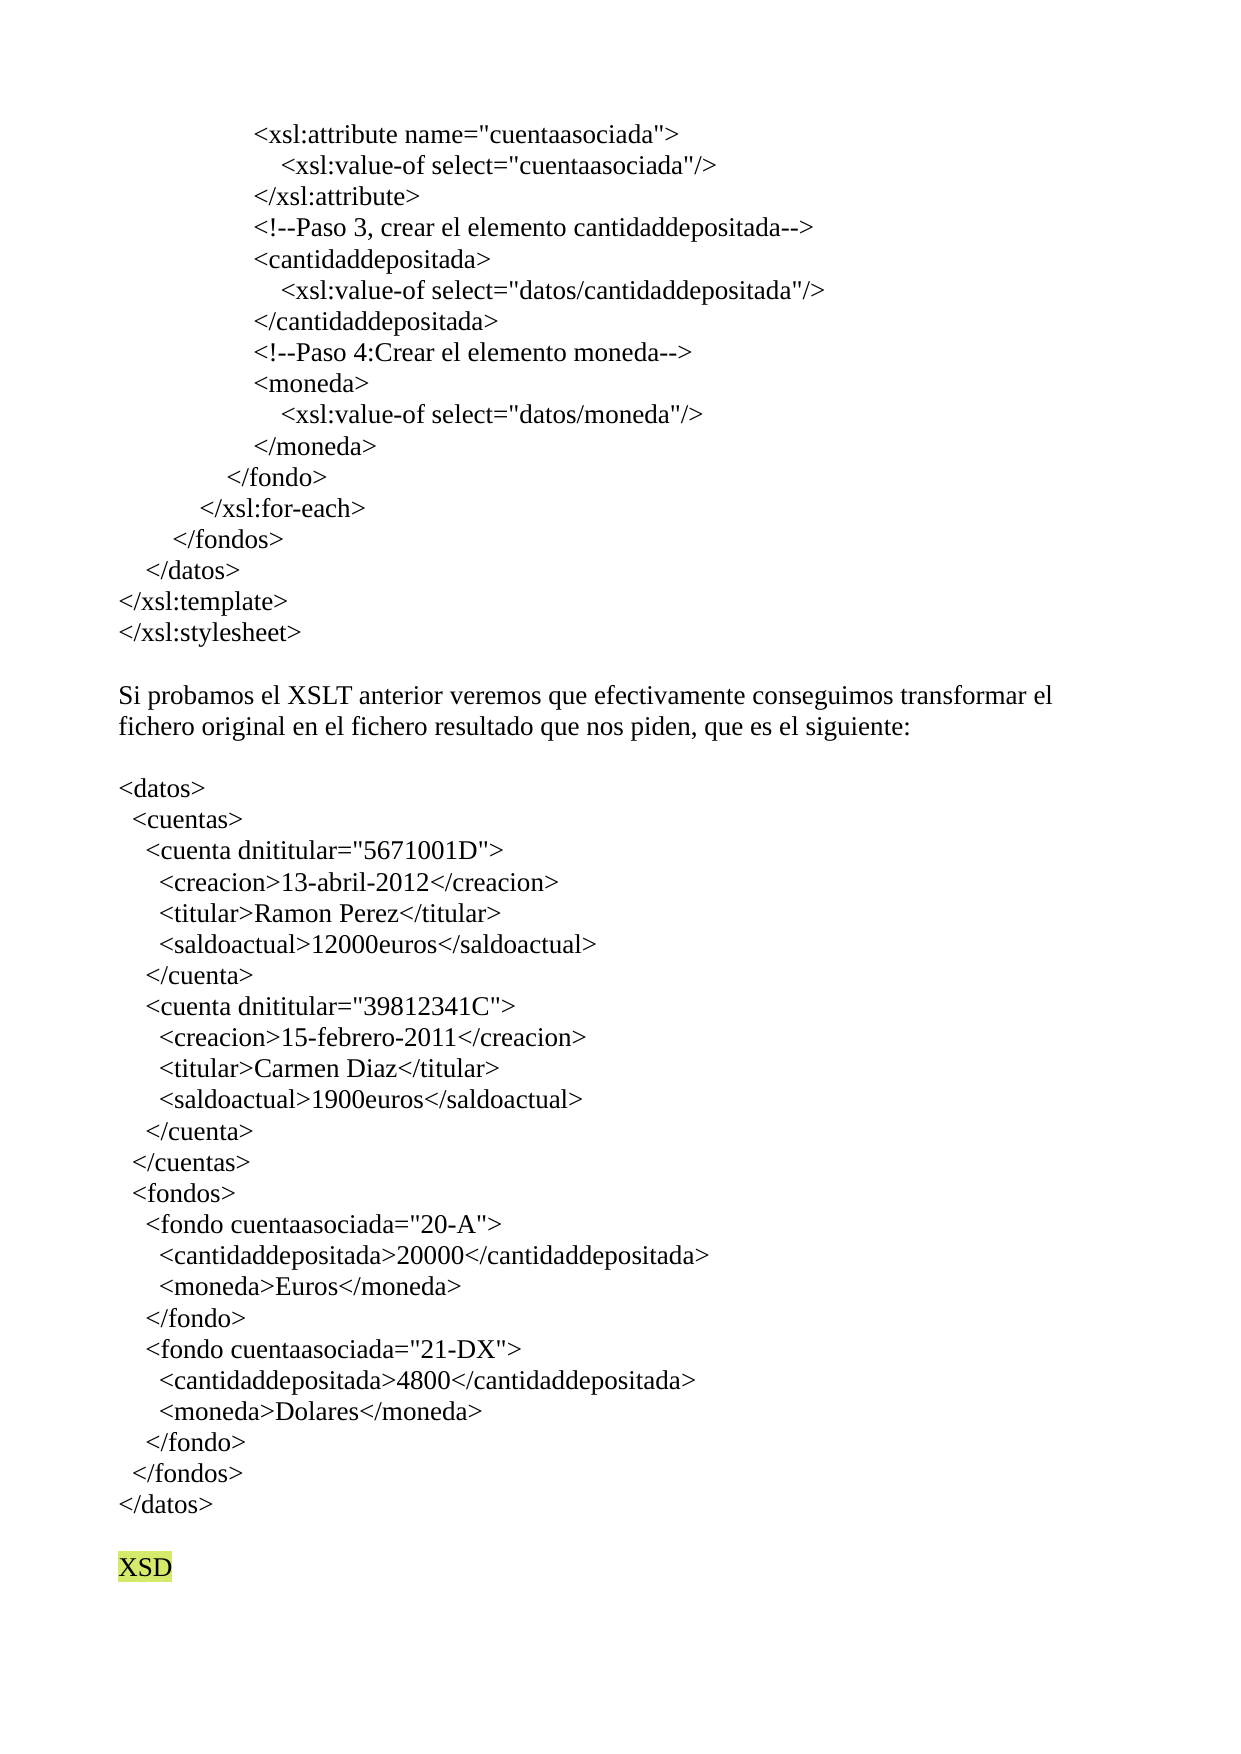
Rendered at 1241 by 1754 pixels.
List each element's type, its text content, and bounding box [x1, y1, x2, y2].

text <saldoactual>1900euros</saldoactual> [118, 1084, 1122, 1115]
text Si probamos el XSLT anterior veremos que efectivamente conseguimos transformar el fichero original en el fichero resultado que nos piden, que es el siguiente: [118, 679, 1122, 741]
text </fondo> [118, 1426, 1122, 1457]
text <fondo cuentaasociada="21-DX"> [118, 1333, 1122, 1364]
text </xsl:for-each> [118, 492, 1122, 523]
text <xsl:value-of select="datos/cantidaddepositada"/> [118, 274, 1122, 305]
text </datos> [118, 1488, 1122, 1520]
text <saldoactual>12000euros</saldoactual> [118, 928, 1122, 959]
text </fondos> [118, 523, 1122, 554]
text <titular>Carmen Diaz</titular> [118, 1052, 1122, 1084]
text <moneda>Euros</moneda> [118, 1271, 1122, 1302]
text </xsl:template> [118, 585, 1122, 616]
text </cuenta> [118, 959, 1122, 990]
text </cantidaddepositada> [118, 305, 1122, 336]
text <titular>Ramon Perez</titular> [118, 897, 1122, 928]
text <fondos> [118, 1177, 1122, 1208]
text </datos> [118, 554, 1122, 585]
text <!--Paso 3, crear el elemento cantidaddepositada--> [118, 212, 1122, 243]
text <cantidaddepositada>4800</cantidaddepositada> [118, 1364, 1122, 1395]
text <fondo cuentaasociada="20-A"> [118, 1208, 1122, 1239]
text <moneda> [118, 367, 1122, 398]
text </moneda> [118, 429, 1122, 461]
text <cuentas> [118, 803, 1122, 834]
text <creacion>13-abril-2012</creacion> [118, 866, 1122, 897]
text </xsl:attribute> [118, 180, 1122, 212]
text <cantidaddepositada> [118, 243, 1122, 274]
text </cuentas> [118, 1146, 1122, 1177]
text <cantidaddepositada>20000</cantidaddepositada> [118, 1239, 1122, 1271]
text <moneda>Dolares</moneda> [118, 1395, 1122, 1426]
text <xsl:value-of select="cuentaasociada"/> [118, 149, 1122, 180]
text <creacion>15-febrero-2011</creacion> [118, 1021, 1122, 1052]
text </fondo> [118, 1302, 1122, 1333]
text </fondo> [118, 461, 1122, 492]
text <xsl:attribute name="cuentaasociada"> [118, 118, 1122, 149]
text <!--Paso 4:Crear el elemento moneda--> [118, 336, 1122, 367]
text <cuenta dnititular="5671001D"> [118, 834, 1122, 866]
text <xsl:value-of select="datos/moneda"/> [118, 398, 1122, 429]
text XSD [118, 1551, 1122, 1582]
text </cuenta> [118, 1115, 1122, 1146]
text <datos> [118, 772, 1122, 803]
text </fondos> [118, 1457, 1122, 1488]
text <cuenta dnititular="39812341C"> [118, 990, 1122, 1021]
text </xsl:stylesheet> [118, 616, 1122, 648]
